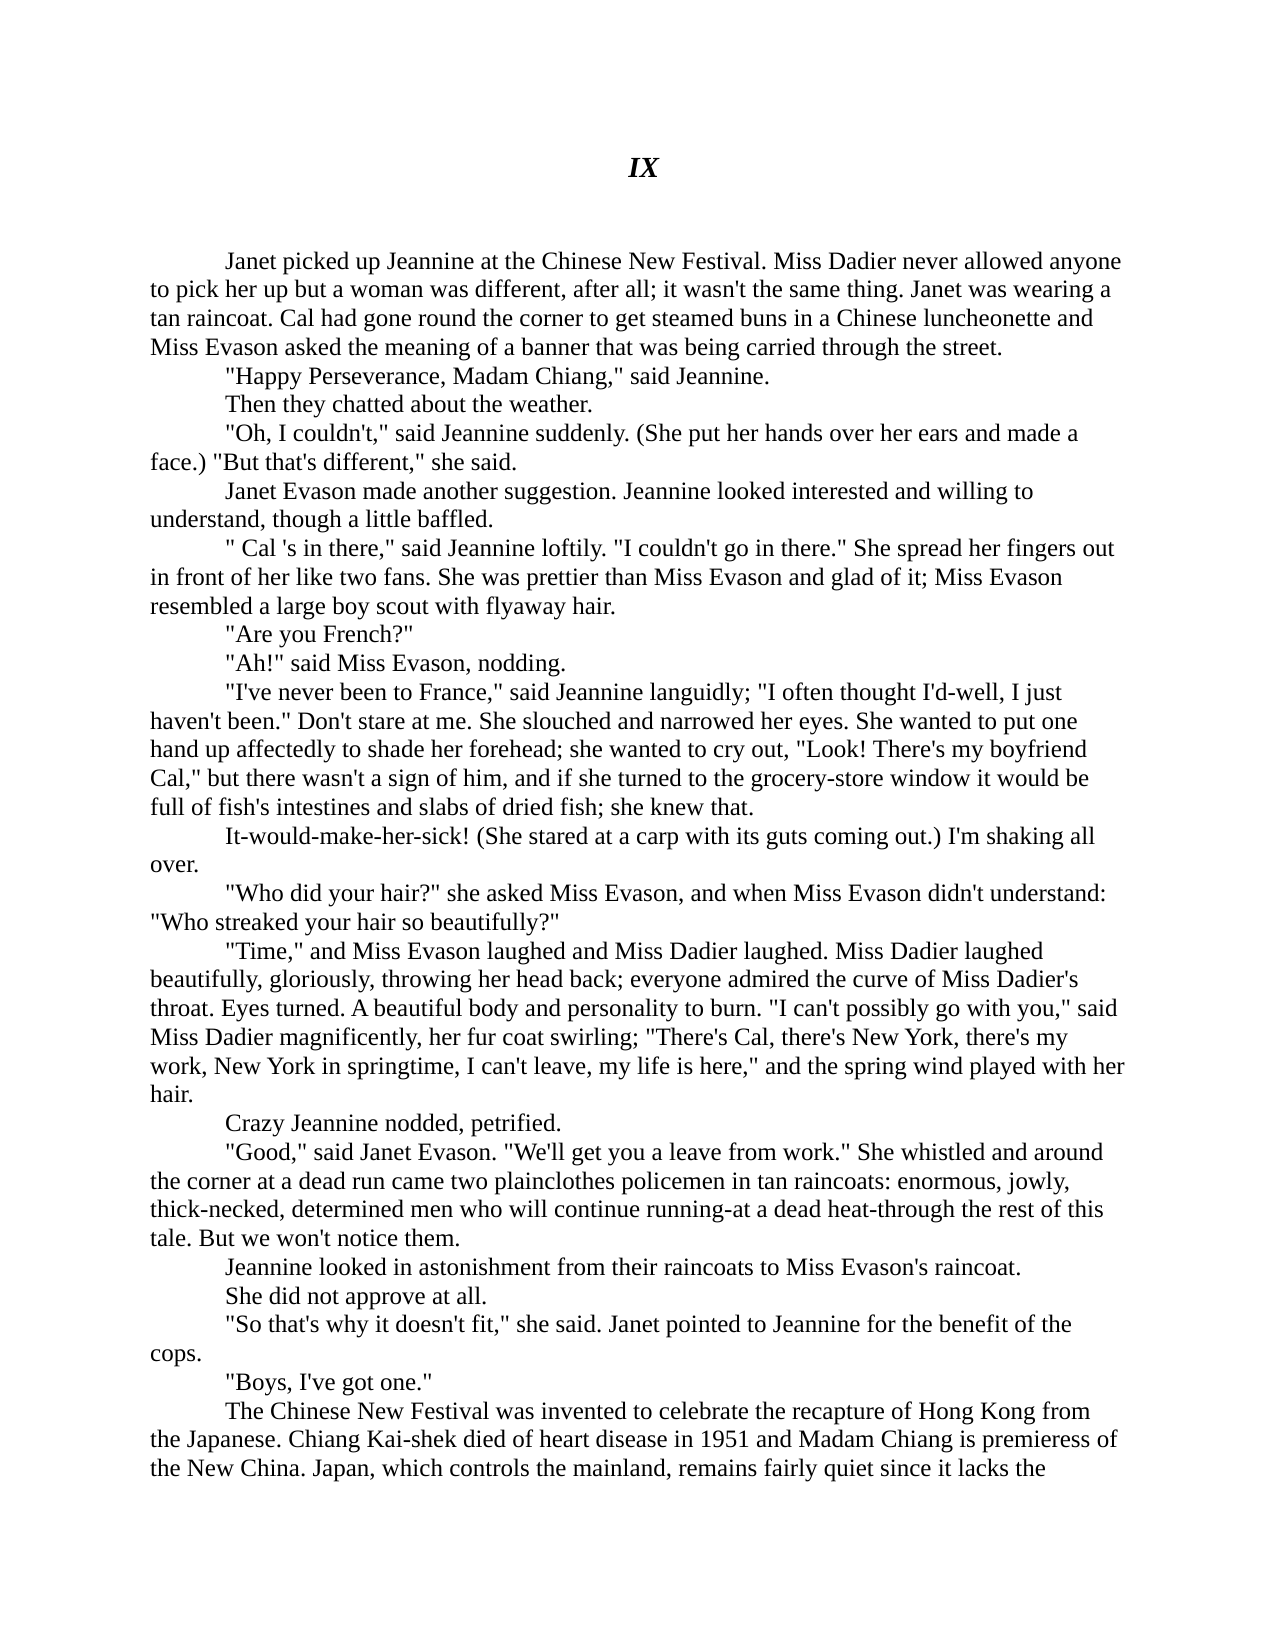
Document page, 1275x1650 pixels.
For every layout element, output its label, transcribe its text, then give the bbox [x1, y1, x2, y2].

text The Chinese New Festival was invented to celebrate the recapture of Hong Kong from the Japanese. Chiang Kai-shek died of heart disease in 1951 and Madam Chiang is premieress of the New China. Japan, which controls the mainland, remains fairly quiet since it lacks the [150, 1396, 1125, 1482]
text Janet picked up Jeannine at the Chinese New Festival. Miss Dadier never allowed anyone to pick her up but a woman was different, after all; it wasn't the same thing. Janet was wearing a tan raincoat. Cal had gone round the corner to get steamed buns in a Chinese luncheonette and Miss Evason asked the meaning of a banner that was being carried through the street. [150, 246, 1125, 361]
text "Ah!" said Miss Evason, nodding. [150, 648, 1125, 677]
text " Cal 's in there," said Jeannine loftily. "I couldn't go in there." She spread her fingers out in front of her like two fans. She was prettier than Miss Evason and glad of it; Miss Evason resembled a large boy scout with flyaway hair. [150, 533, 1125, 619]
text "Boys, I've got one." [150, 1367, 1125, 1396]
text Crazy Jeannine nodded, petrified. [150, 1108, 1125, 1137]
text "Happy Perseverance, Madam Chiang," said Jeannine. [150, 361, 1125, 389]
text Then they chatted about the weather. [150, 389, 1125, 418]
text It-would-make-her-sick! (She stared at a carp with its guts coming out.) I'm shaking all over. [150, 821, 1125, 878]
text She did not approve at all. [150, 1281, 1125, 1309]
text "Are you French?" [150, 619, 1125, 648]
text "Who did your hair?" she asked Miss Evason, and when Miss Evason didn't understand: "Who streaked your hair so beautifully?" [150, 878, 1125, 936]
text "Good," said Janet Evason. "We'll get you a leave from work." She whistled and around the corner at a dead run came two plainclothes policemen in tan raincoats: enormous, jowly, thick-necked, determined men who will continue running-at a dead heat-through the rest of this tale. But we won't notice them. [150, 1137, 1125, 1252]
subtitle IX [150, 150, 1125, 183]
text Jeannine looked in astonishment from their raincoats to Miss Evason's raincoat. [150, 1252, 1125, 1281]
text "Time," and Miss Evason laughed and Miss Dadier laughed. Miss Dadier laughed beautifully, gloriously, throwing her head back; everyone admired the curve of Miss Dadier's throat. Eyes turned. A beautiful body and personality to burn. "I can't possibly go with you," said Miss Dadier magnificently, her fur coat swirling; "There's Cal, there's New York, there's my work, New York in springtime, I can't leave, my life is here," and the spring wind played with her hair. [150, 936, 1125, 1108]
text "So that's why it doesn't fit," she said. Janet pointed to Jeannine for the benefit of the cops. [150, 1309, 1125, 1367]
text "Oh, I couldn't," said Jeannine suddenly. (She put her hands over her ears and made a face.) "But that's different," she said. [150, 418, 1125, 476]
text "I've never been to France," said Jeannine languidly; "I often thought I'd-well, I just haven't been." Don't stare at me. She slouched and narrowed her eyes. She wanted to put one hand up affectedly to shade her forehead; she wanted to cry out, "Look! There's my boyfriend Cal," but there wasn't a sign of him, and if she turned to the grocery-store window it would be full of fish's intestines and slabs of dried fish; she knew that. [150, 677, 1125, 821]
text Janet Evason made another suggestion. Jeannine looked interested and willing to understand, though a little baffled. [150, 476, 1125, 533]
